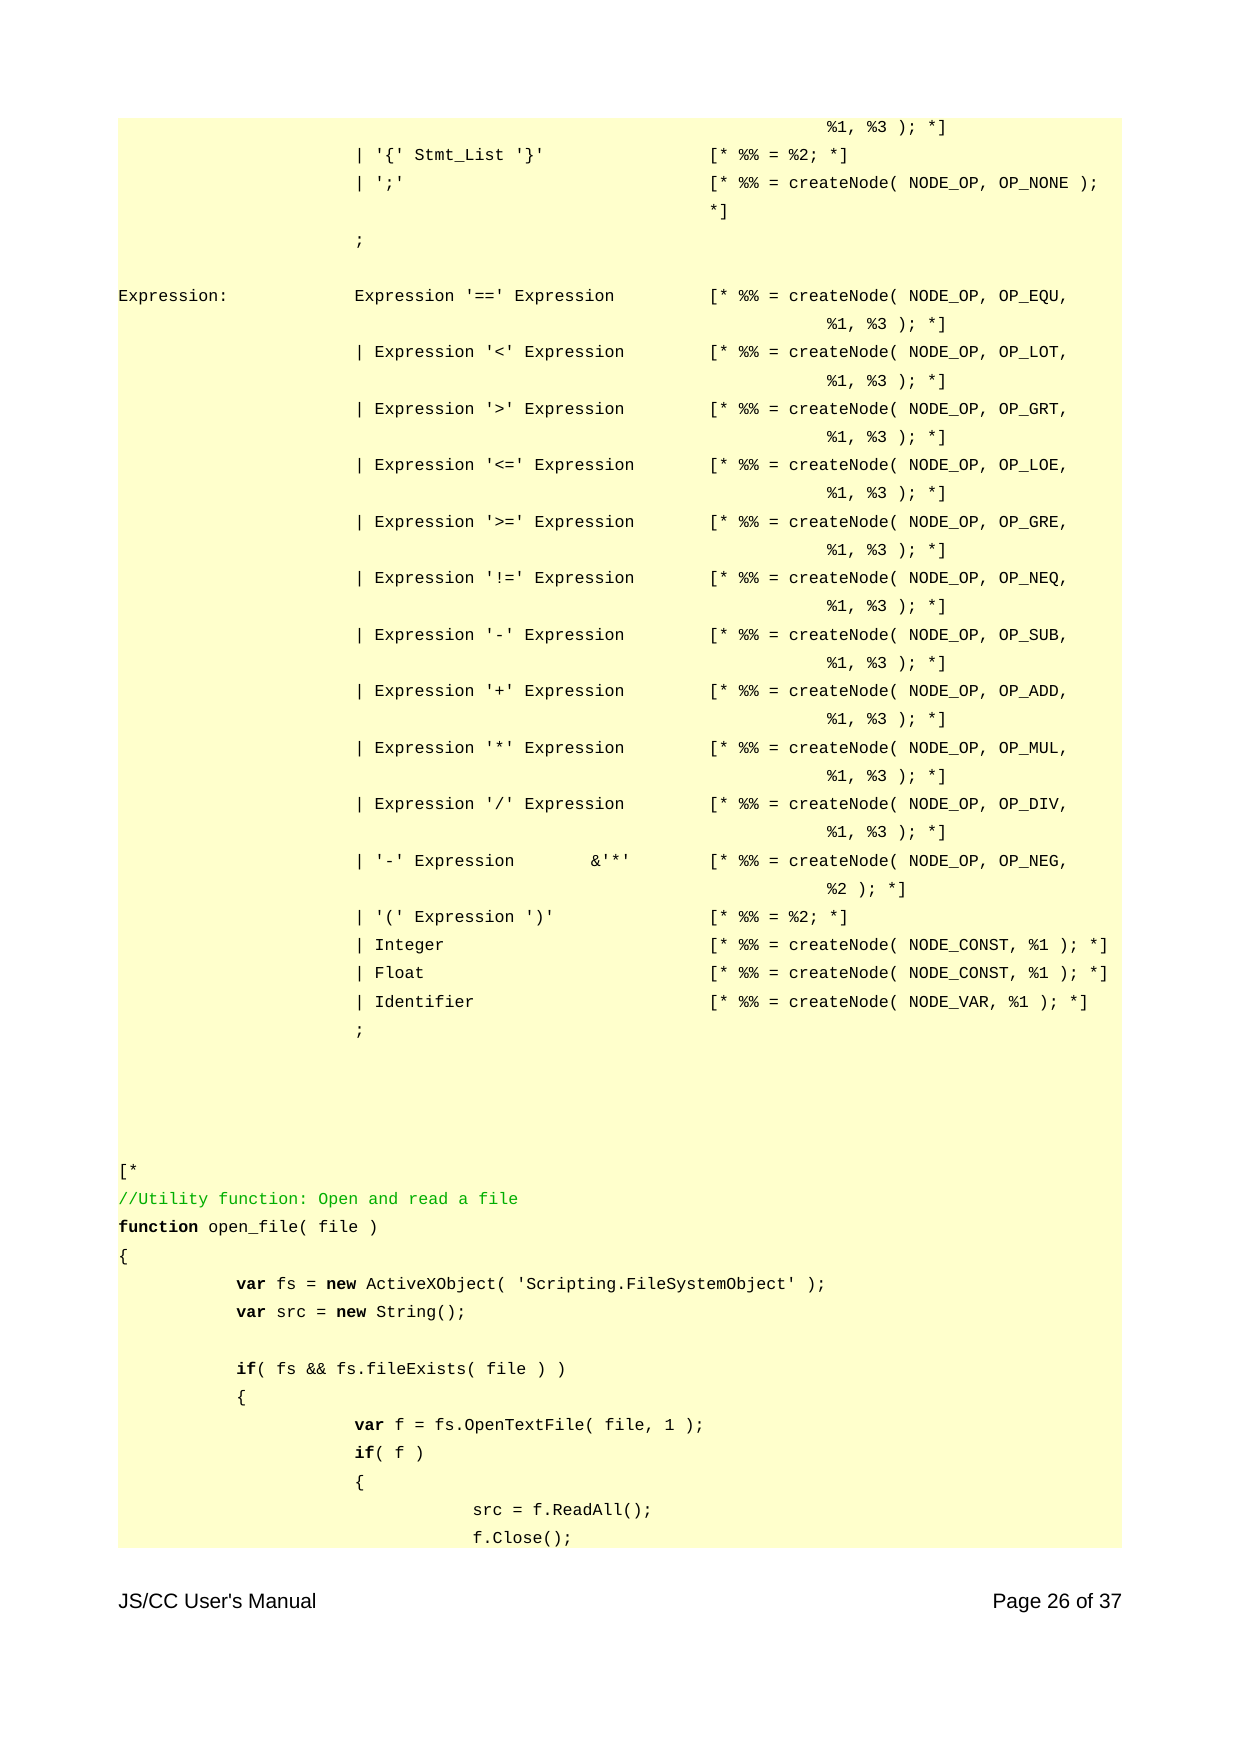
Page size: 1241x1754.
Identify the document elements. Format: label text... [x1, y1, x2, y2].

text | Expression '-' Expression [* %% = createNode( NODE_OP, OP_SUB, [118, 626, 1122, 645]
text %1, %3 ); *] [118, 429, 1122, 447]
text | Float [* %% = createNode( NODE_CONST, %1 ); *] [118, 965, 1122, 984]
text | Integer [* %% = createNode( NODE_CONST, %1 ); *] [118, 937, 1122, 956]
text %1, %3 ); *] [118, 711, 1122, 730]
text var src = new String(); [118, 1304, 1122, 1323]
text { [118, 1247, 1122, 1266]
text %1, %3 ); *] [118, 316, 1122, 334]
text %1, %3 ); *] [118, 485, 1122, 504]
text | '{' Stmt_List '}' [* %% = %2; *] [118, 146, 1122, 165]
text | Expression '>' Expression [* %% = createNode( NODE_OP, OP_GRT, [118, 400, 1122, 419]
text | ';' [* %% = createNode( NODE_OP, OP_NONE ); [118, 174, 1122, 193]
text [* [118, 1050, 1122, 1181]
text { [118, 1388, 1122, 1407]
text %1, %3 ); *] [118, 372, 1122, 391]
text | Expression '<=' Expression [* %% = createNode( NODE_OP, OP_LOE, [118, 457, 1122, 476]
text %1, %3 ); *] [118, 542, 1122, 560]
text { [118, 1473, 1122, 1492]
text | Identifier [* %% = createNode( NODE_VAR, %1 ); *] [118, 993, 1122, 1012]
text f.Close(); [118, 1529, 1122, 1548]
text | Expression '!=' Expression [* %% = createNode( NODE_OP, OP_NEQ, [118, 570, 1122, 589]
text //Utility function: Open and read a file [118, 1191, 1122, 1210]
text | '(' Expression ')' [* %% = %2; *] [118, 908, 1122, 927]
text var fs = new ActiveXObject( 'Scripting.FileSystemObject' ); [118, 1276, 1122, 1294]
text if( f ) [118, 1445, 1122, 1464]
text Expression: Expression '==' Expression [* %% = createNode( NODE_OP, OP_EQU, [118, 287, 1122, 306]
text | Expression '/' Expression [* %% = createNode( NODE_OP, OP_DIV, [118, 796, 1122, 814]
text %1, %3 ); *] [118, 118, 1122, 137]
text | Expression '*' Expression [* %% = createNode( NODE_OP, OP_MUL, [118, 739, 1122, 758]
text | Expression '>=' Expression [* %% = createNode( NODE_OP, OP_GRE, [118, 513, 1122, 532]
text | Expression '+' Expression [* %% = createNode( NODE_OP, OP_ADD, [118, 683, 1122, 702]
text function open_file( file ) [118, 1219, 1122, 1238]
text *] [118, 203, 1122, 222]
text | Expression '<' Expression [* %% = createNode( NODE_OP, OP_LOT, [118, 344, 1122, 363]
text %1, %3 ); *] [118, 598, 1122, 617]
text | '-' Expression &'*' [* %% = createNode( NODE_OP, OP_NEG, [118, 852, 1122, 871]
text %1, %3 ); *] [118, 767, 1122, 786]
text if( fs && fs.fileExists( file ) ) [118, 1360, 1122, 1379]
text ; [118, 231, 1122, 250]
text %2 ); *] [118, 880, 1122, 899]
text %1, %3 ); *] [118, 654, 1122, 673]
text %1, %3 ); *] [118, 824, 1122, 843]
text ; [118, 1021, 1122, 1040]
text var f = fs.OpenTextFile( file, 1 ); [118, 1417, 1122, 1436]
text src = f.ReadAll(); [118, 1501, 1122, 1520]
